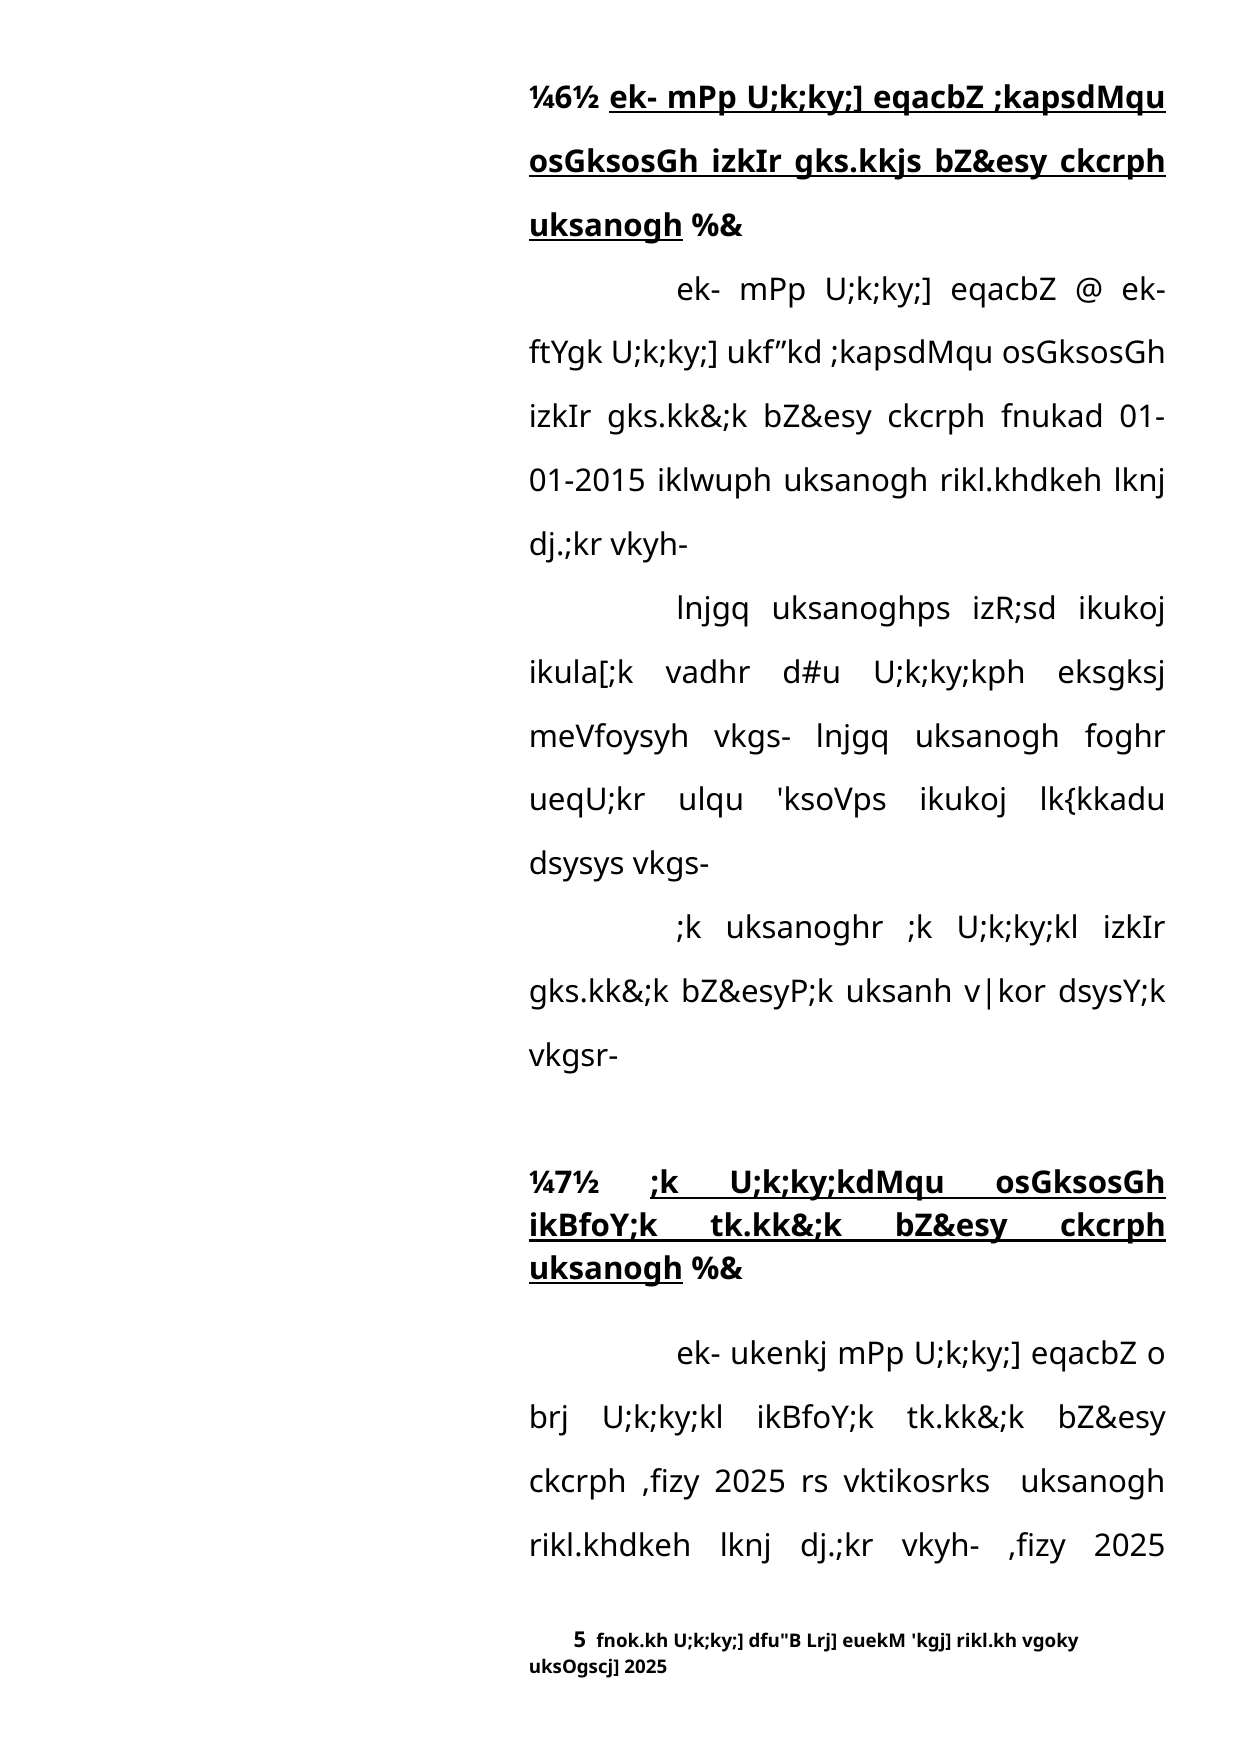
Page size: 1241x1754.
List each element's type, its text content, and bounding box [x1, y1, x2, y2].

text ¼7½ ;k U;k;ky;kdMqu osGksosGh ikBfoY;k tk.kk&;k bZ&esy ckcrph [528, 1161, 1166, 1239]
text ek- mPp U;k;ky;] eqacbZ @ ek- ftYgk U;k;ky;] ukf”kd ;kapsdMqu osGksosGh izkIr gks.kk&;k bZ&esy ckcrph fnukad 01-01-2015 iklwuph uksanogh rikl.khdkeh lknj dj.;kr vkyh- [528, 267, 1166, 564]
text uksanogh %& [528, 176, 1166, 245]
text lnjgq uksanoghps izR;sd ikukoj ikula[;k vadhr d#u U;k;ky;kph eksgksj meVfoysyh vkgs- lnjgq uksanogh foghr ueqU;kr ulqu 'ksoVps ikukoj lk{kkadu dsysys vkgs- [528, 586, 1166, 884]
text ;k uksanoghr ;k U;k;ky;kl izkIr gks.kk&;k bZ&esyP;k uksanh v|kor dsysY;k vkgsr- [528, 905, 1166, 1075]
text ¼6½ ek- mPp U;k;ky;] eqacbZ ;kapsdMqu osGksosGh izkIr gks.kkjs bZ&esy ckcrph [528, 75, 1166, 175]
text ek- ukenkj mPp U;k;ky;] eqacbZ o brj U;k;ky;kl ikBfoY;k tk.kk&;k bZ&esy ckcrph ,fizy 2025 rs vktikosrks uksanogh rikl.khdkeh lknj dj.;kr vkyh- ,fizy 2025 [528, 1331, 1166, 1565]
text uksanogh %& [528, 1240, 1166, 1288]
